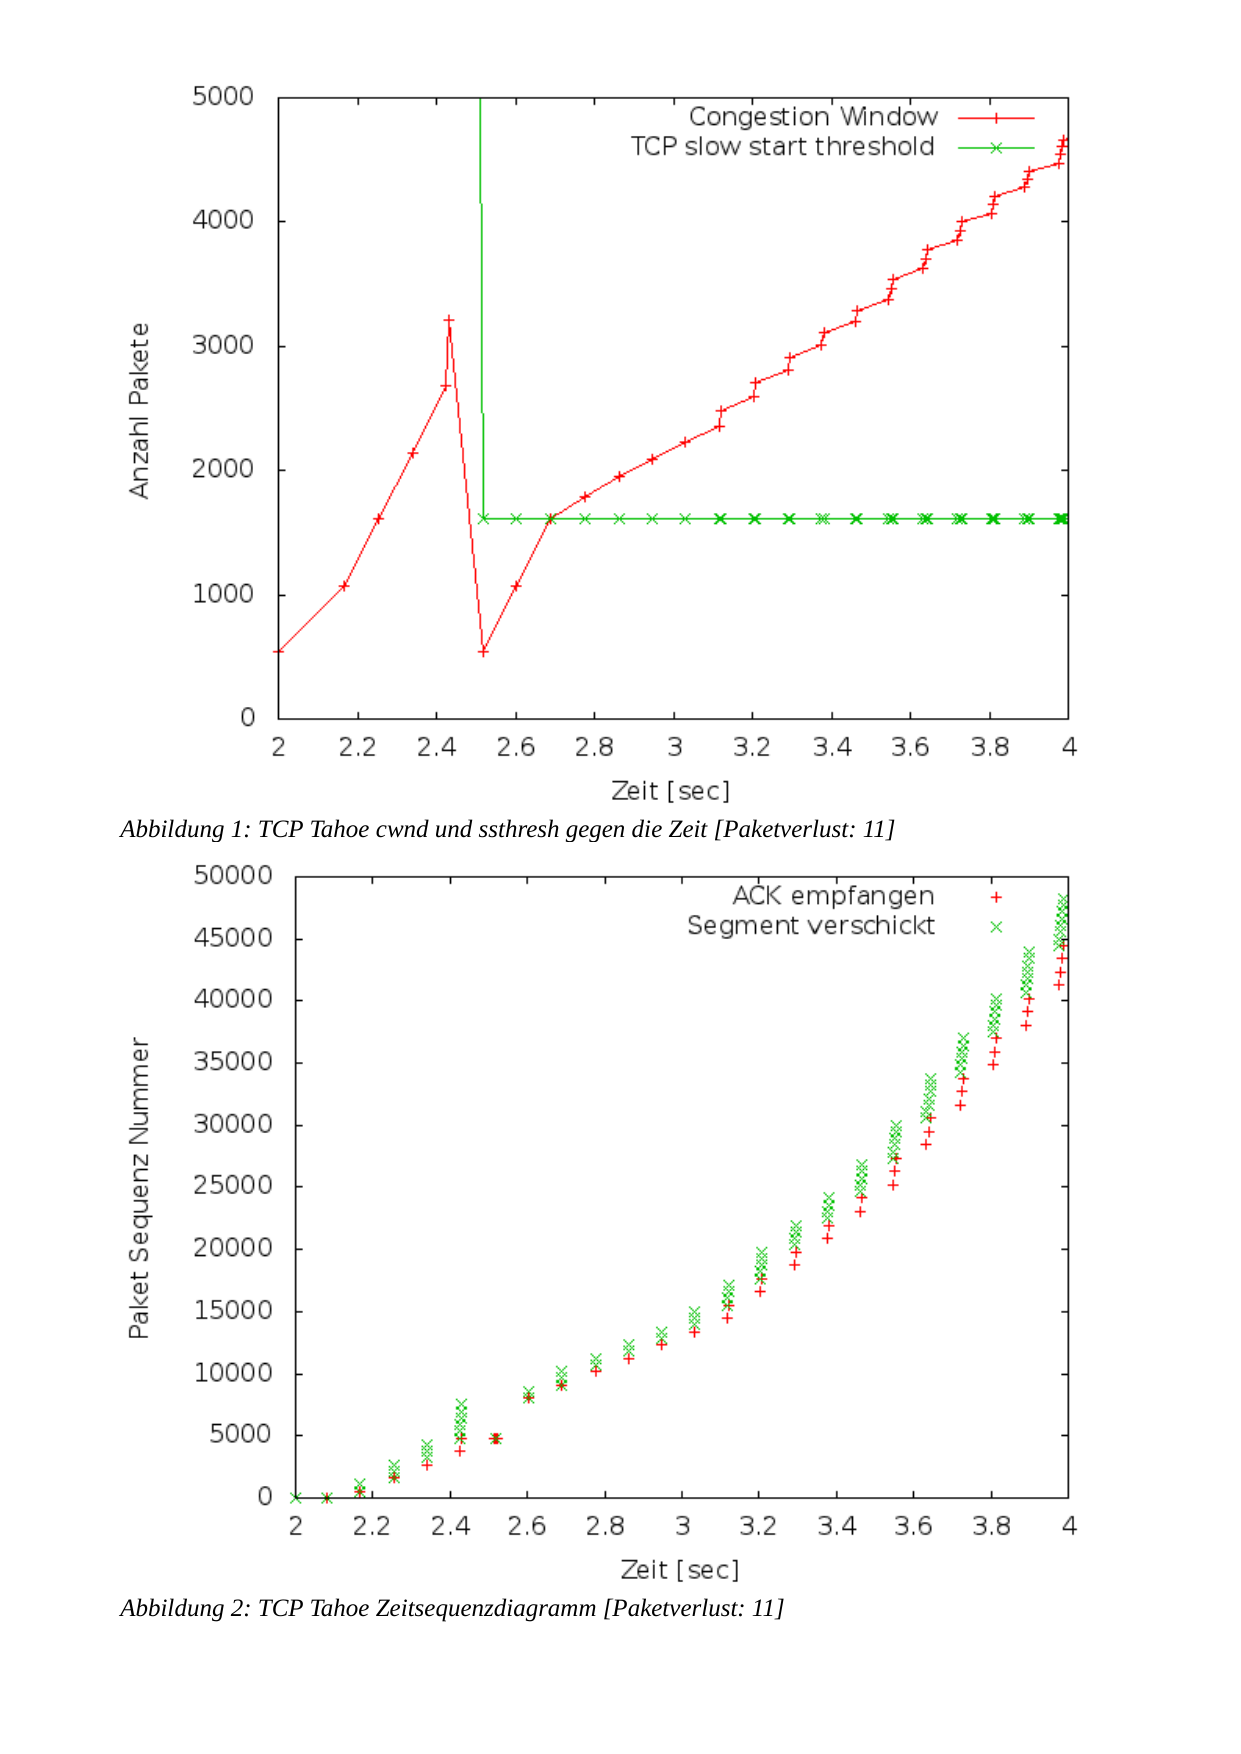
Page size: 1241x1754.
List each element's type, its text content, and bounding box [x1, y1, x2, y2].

text Abbildung 1: TCP Tahoe cwnd und ssthresh gegen die Zeit [Paketverlust: 11] [120, 814, 1120, 842]
picture [120, 63, 1121, 814]
text Abbildung 2: TCP Tahoe Zeitsequenzdiagramm [Paketverlust: 11] [120, 1593, 1120, 1621]
picture [120, 842, 1121, 1593]
